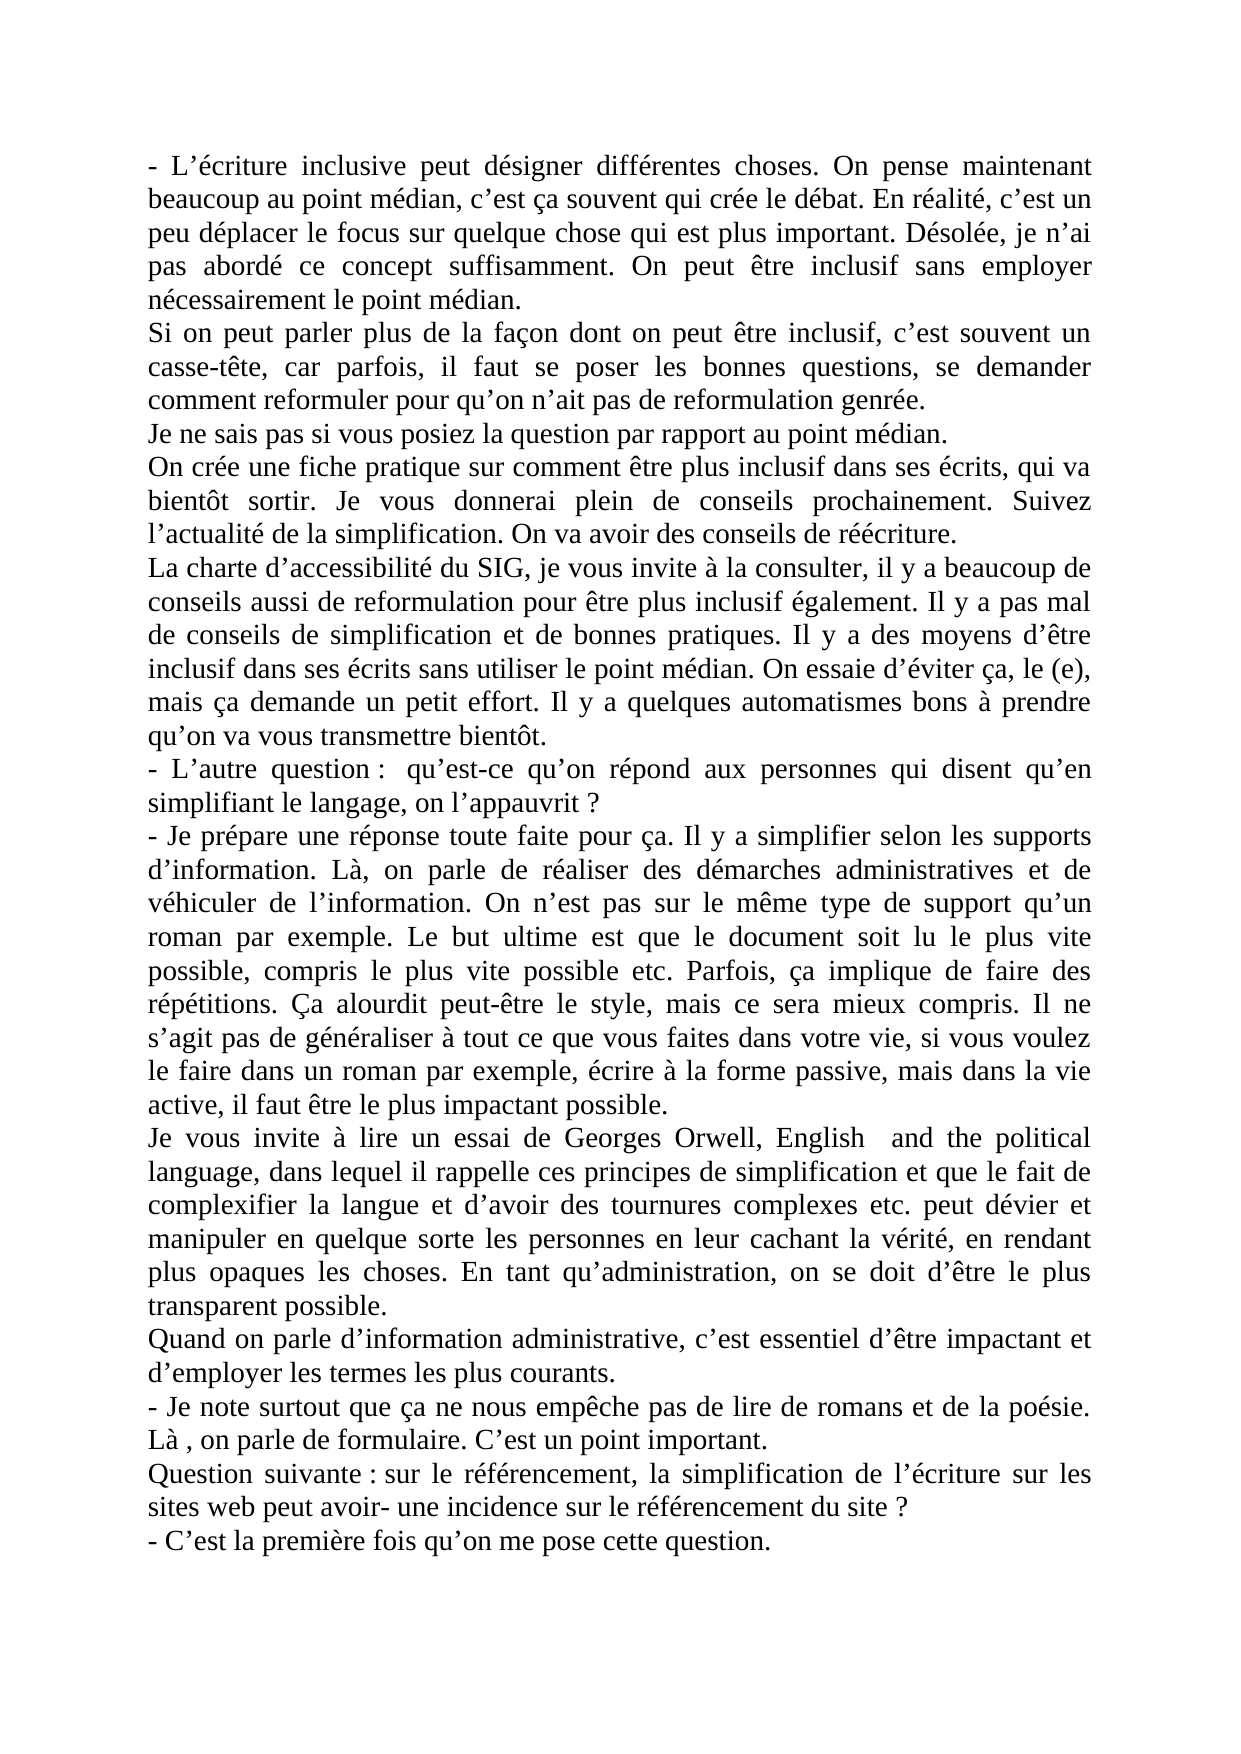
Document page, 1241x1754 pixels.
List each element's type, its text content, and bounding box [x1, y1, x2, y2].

text Si on peut parler plus de la façon dont on peut être inclusif, c’est souvent un casse-tête, car parfois, il faut se poser les bonnes questions, se demander comment reformuler pour qu’on n’ait pas de reformulation genrée. [148, 315, 1093, 416]
text Je ne sais pas si vous posiez la question par rapport au point médian. [148, 416, 1093, 449]
text La charte d’accessibilité du SIG, je vous invite à la consulter, il y a beaucoup de conseils aussi de reformulation pour être plus inclusif également. Il y a pas mal de conseils de simplification et de bonnes pratiques. Il y a des moyens d’être inclusif dans ses écrits sans utiliser le point médian. On essaie d’éviter ça, le (e), mais ça demande un petit effort. Il y a quelques automatismes bons à prendre qu’on va vous transmettre bientôt. [148, 550, 1093, 751]
text On crée une fiche pratique sur comment être plus inclusif dans ses écrits, qui va bientôt sortir. Je vous donnerai plein de conseils prochainement. Suivez l’actualité de la simplification. On va avoir des conseils de réécriture. [148, 449, 1093, 550]
text Je vous invite à lire un essai de Georges Orwell, English and the political language, dans lequel il rappelle ces principes de simplification et que le fait de complexifier la langue et d’avoir des tournures complexes etc. peut dévier et manipuler en quelque sorte les personnes en leur cachant la vérité, en rendant plus opaques les choses. En tant qu’administration, on se doit d’être le plus transparent possible. [148, 1120, 1093, 1322]
text - Je prépare une réponse toute faite pour ça. Il y a simplifier selon les supports d’information. Là, on parle de réaliser des démarches administratives et de véhiculer de l’information. On n’est pas sur le même type de support qu’un roman par exemple. Le but ultime est que le document soit lu le plus vite possible, compris le plus vite possible etc. Parfois, ça implique de faire des répétitions. Ça alourdit peut-être le style, mais ce sera mieux compris. Il ne s’agit pas de généraliser à tout ce que vous faites dans votre vie, si vous voulez le faire dans un roman par exemple, écrire à la forme passive, mais dans la vie active, il faut être le plus impactant possible. [148, 818, 1093, 1120]
text - L’écriture inclusive peut désigner différentes choses. On pense maintenant beaucoup au point médian, c’est ça souvent qui crée le débat. En réalité, c’est un peu déplacer le focus sur quelque chose qui est plus important. Désolée, je n’ai pas abordé ce concept suffisamment. On peut être inclusif sans employer nécessairement le point médian. [148, 148, 1093, 315]
text - Je note surtout que ça ne nous empêche pas de lire de romans et de la poésie. Là , on parle de formulaire. C’est un point important. [148, 1389, 1093, 1456]
text - C’est la première fois qu’on me pose cette question. [148, 1523, 1093, 1556]
text - L’autre question : qu’est-ce qu’on répond aux personnes qui disent qu’en simplifiant le langage, on l’appauvrit ? [148, 751, 1093, 818]
text Quand on parle d’information administrative, c’est essentiel d’être impactant et d’employer les termes les plus courants. [148, 1322, 1093, 1389]
text Question suivante : sur le référencement, la simplification de l’écriture sur les sites web peut avoir- une incidence sur le référencement du site ? [148, 1456, 1093, 1523]
